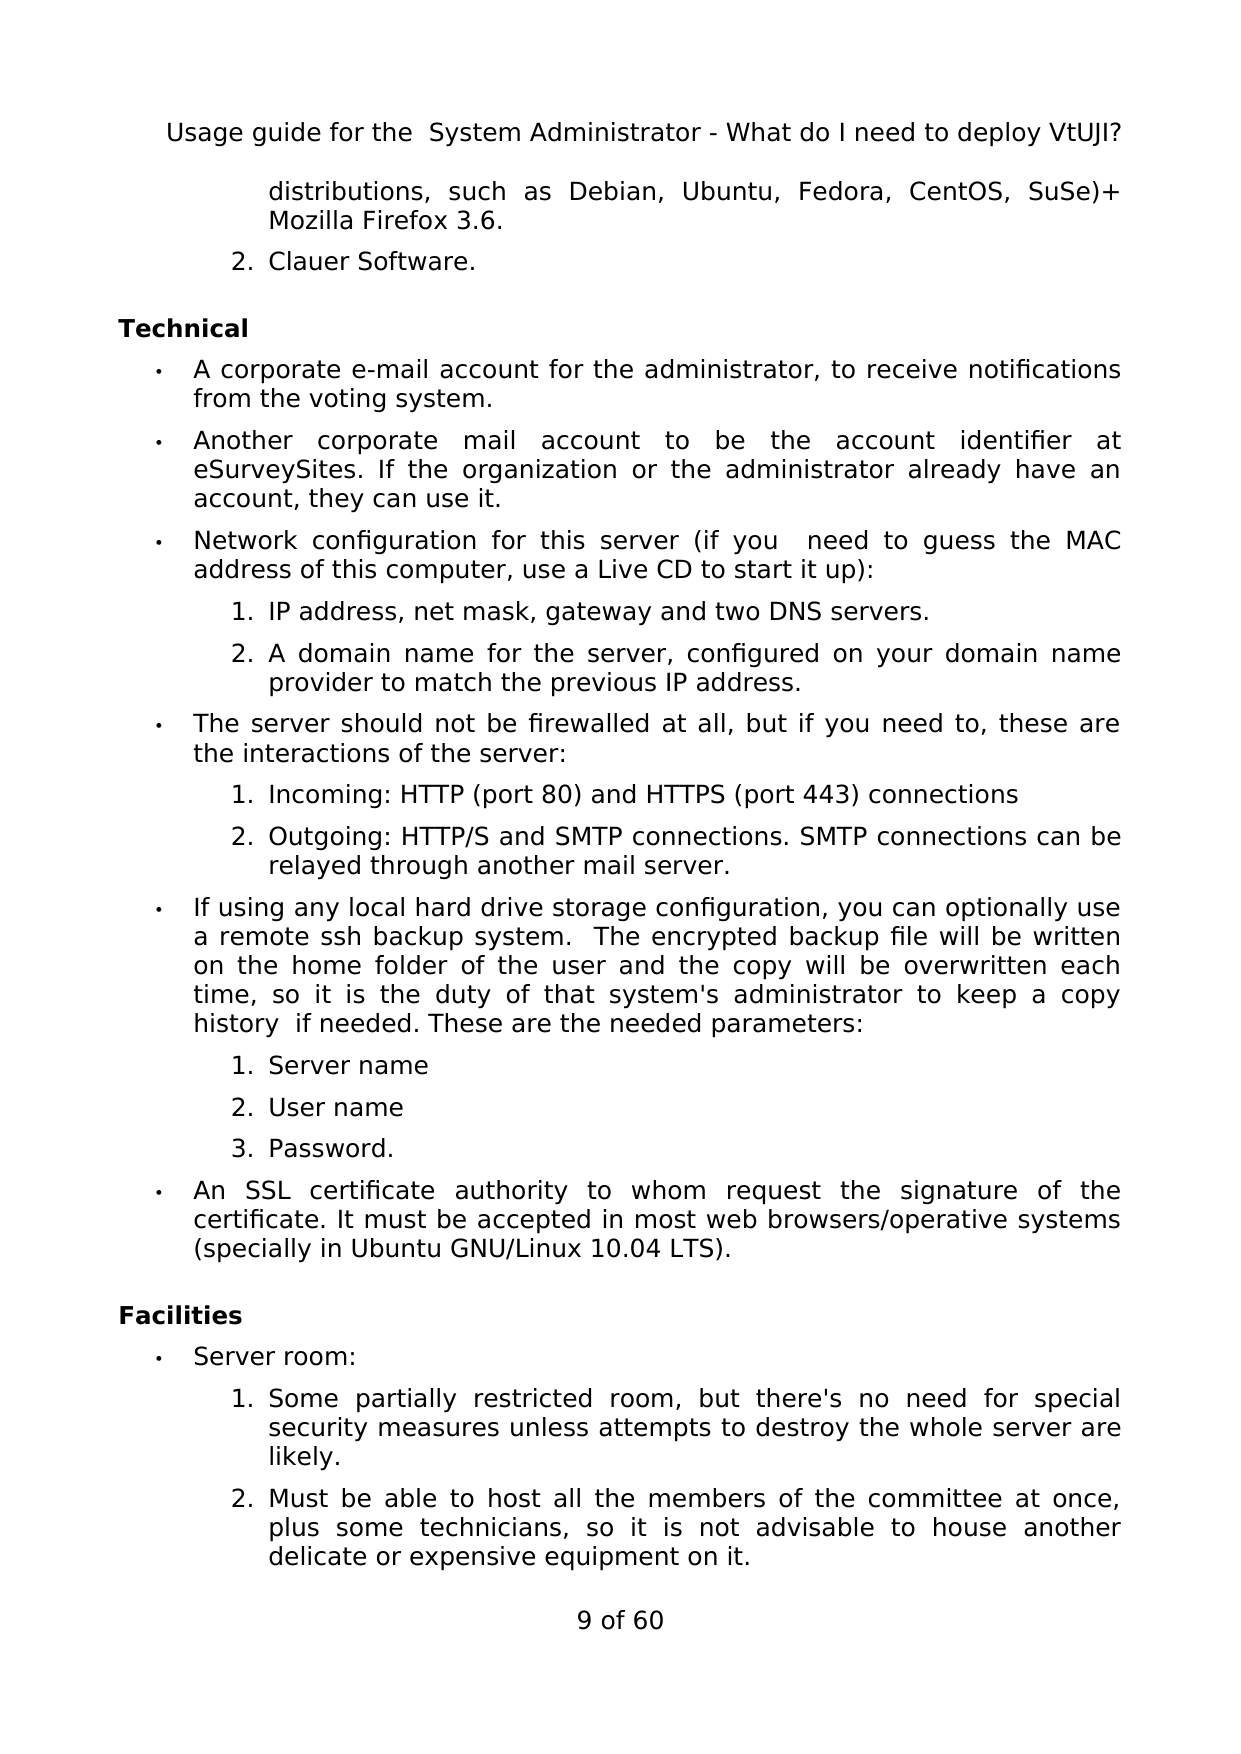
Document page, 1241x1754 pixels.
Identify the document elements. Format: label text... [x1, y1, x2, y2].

list A domain name for the server, configured on your domain name provider to match the previous IP address. [231, 639, 1122, 697]
list Outgoing: HTTP/S and SMTP connections. SMTP connections can be relayed through another mail server. [231, 822, 1122, 880]
list Some partially restricted room, but there's no need for special security measures unless attempts to destroy the whole server are likely. [231, 1384, 1122, 1472]
list Network configuration for this server (if you need to guess the MAC address of this computer, use a Live CD to start it up): [156, 526, 1122, 584]
list Server name [231, 1051, 1122, 1080]
list Server room: [156, 1342, 1122, 1372]
list If using any local hard drive storage configuration, you can optionally use a remote ssh backup system. The encrypted backup file will be written on the home folder of the user and the copy will be overwritten each time, so it is the duty of that system's administrator to keep a copy history if needed. These are the needed parameters: [156, 893, 1122, 1039]
list distributions, such as Debian, Ubuntu, Fedora, CentOS, SuSe)+ Mozilla Firefox 3.6. [231, 177, 1122, 235]
list A corporate e-mail account for the administrator, to receive notifications from the voting system. [156, 355, 1122, 414]
subtitle Facilities [118, 1301, 1122, 1330]
list Another corporate mail account to be the account identifier at eSurveySites. If the organization or the administrator already have an account, they can use it. [156, 426, 1122, 514]
list Must be able to host all the members of the committee at once, plus some technicians, so it is not advisable to house another delicate or expensive equipment on it. [231, 1484, 1122, 1572]
list IP address, net mask, gateway and two DNS servers. [231, 597, 1122, 626]
list Incoming: HTTP (port 80) and HTTPS (port 443) connections [231, 780, 1122, 809]
list Clauer Software. [231, 248, 1122, 277]
list An SSL certificate authority to whom request the signature of the certificate. It must be accepted in most web browsers/operative systems (specially in Ubuntu GNU/Linux 10.04 LTS). [156, 1176, 1122, 1264]
list The server should not be firewalled at all, but if you need to, these are the interactions of the server: [156, 709, 1122, 768]
subtitle Technical [118, 314, 1122, 343]
list Password. [231, 1134, 1122, 1164]
list User name [231, 1093, 1122, 1122]
